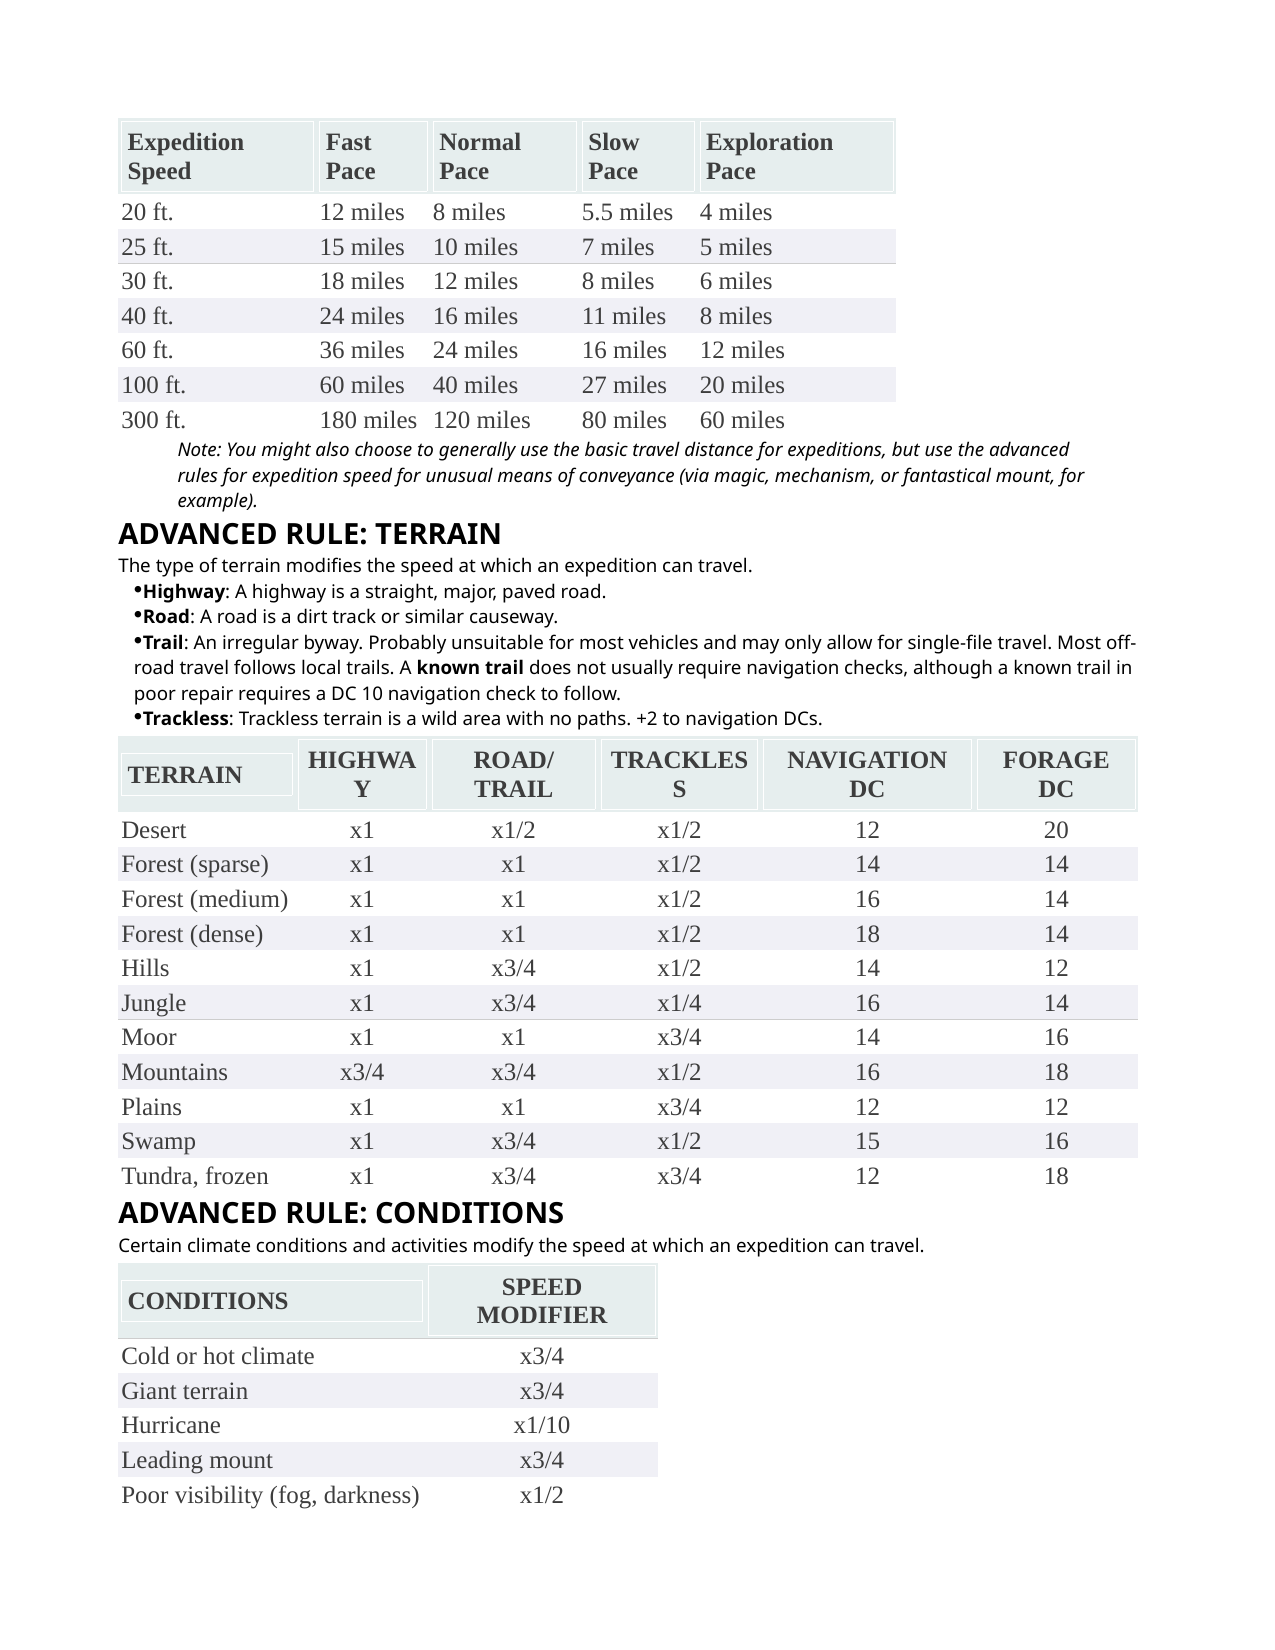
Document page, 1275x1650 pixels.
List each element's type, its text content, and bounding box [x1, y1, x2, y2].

table_cell 5.5 miles [579, 194, 697, 229]
table_cell x1 [429, 881, 598, 916]
table_cell Swamp [118, 1123, 295, 1158]
table_cell x1/2 [598, 881, 760, 916]
table_cell x1 [429, 1089, 598, 1123]
table_cell 27 miles [579, 367, 697, 402]
table_cell x1 [429, 916, 598, 950]
table_cell 12 [760, 1158, 974, 1192]
table_cell x1 [295, 950, 429, 985]
table_cell Hills [118, 950, 295, 985]
table_cell x1 [295, 881, 429, 916]
table_cell x3/4 [295, 1054, 429, 1089]
table_cell 8 miles [430, 194, 579, 229]
table_cell x1 [295, 1123, 429, 1158]
table_cell 14 [760, 847, 974, 881]
table_cell 60 miles [697, 402, 896, 436]
table_header NAVIGATION DC [760, 736, 974, 812]
table_cell 16 miles [579, 333, 697, 367]
table_cell 40 ft. [118, 298, 316, 333]
table_cell x3/4 [429, 950, 598, 985]
table_cell 16 [760, 1054, 974, 1089]
table_cell x3/4 [598, 1089, 760, 1123]
table_cell 60 ft. [118, 333, 316, 367]
table_cell 25 ft. [118, 229, 316, 263]
text ADVANCED RULE: TERRAIN [118, 513, 1157, 553]
table_header HIGHWAY [295, 736, 429, 812]
table_header Normal Pace [430, 118, 579, 194]
table_cell x1 [295, 916, 429, 950]
table_cell 11 miles [579, 298, 697, 333]
table_cell 12 miles [697, 333, 896, 367]
table_cell 6 miles [697, 264, 896, 298]
table_header ﻿Expedition Speed [118, 118, 316, 194]
table_cell 12 miles [316, 194, 430, 229]
table_cell Hurricane [118, 1408, 425, 1442]
table_cell 16 [974, 1123, 1138, 1158]
table_cell Leading mount [118, 1442, 425, 1477]
table_cell 36 miles [316, 333, 430, 367]
table_cell 12 [760, 1089, 974, 1123]
table_cell 24 miles [316, 298, 430, 333]
table_cell 4 miles [697, 194, 896, 229]
table_cell Poor visibility (fog, darkness) [118, 1477, 425, 1511]
table_cell 7 miles [579, 229, 697, 263]
table_cell 20 miles [697, 367, 896, 402]
table_cell x3/4 [425, 1442, 658, 1477]
table_cell x1/2 [598, 1123, 760, 1158]
table_cell 16 miles [430, 298, 579, 333]
text The type of terrain modifies the speed at which an expedition can travel. [118, 553, 1157, 578]
table_cell x1 [295, 1020, 429, 1054]
table_cell 180 miles [316, 402, 430, 436]
table_cell x3/4 [429, 1054, 598, 1089]
table_cell 12 [974, 950, 1138, 985]
table_cell 14 [974, 881, 1138, 916]
table_cell Moor [118, 1020, 295, 1054]
table_cell 12 miles [430, 264, 579, 298]
table_cell 18 miles [316, 264, 430, 298]
table_cell 24 miles [430, 333, 579, 367]
table_cell x1/2 [425, 1477, 658, 1511]
table_cell x1/2 [598, 847, 760, 881]
table_cell 16 [974, 1020, 1138, 1054]
table_cell x3/4 [429, 1158, 598, 1192]
table_cell Mountains [118, 1054, 295, 1089]
table_cell x1/2 [598, 916, 760, 950]
table_cell 20 [974, 812, 1138, 847]
table_header Fast Pace [316, 118, 430, 194]
table_header CONDITIONS [118, 1263, 425, 1338]
table_cell 20 ft. [118, 194, 316, 229]
table_cell Tundra, frozen [118, 1158, 295, 1192]
table_cell Forest (sparse) [118, 847, 295, 881]
table_cell x1 [429, 1020, 598, 1054]
table_cell Plains [118, 1089, 295, 1123]
table_cell x1 [295, 847, 429, 881]
table_cell 300 ft. [118, 402, 316, 436]
table_cell 14 [974, 985, 1138, 1019]
table_cell x1 [295, 985, 429, 1019]
table_header TERRAIN [118, 736, 295, 812]
table_cell 40 miles [430, 367, 579, 402]
table_cell x3/4 [598, 1020, 760, 1054]
table_cell x1/2 [598, 950, 760, 985]
list Trackless: Trackless terrain is a wild area with no paths. +2 to navigation DCs. [118, 706, 1157, 731]
table_header TRACKLESS [598, 736, 760, 812]
list Road: A road is a dirt track or similar causeway. [118, 604, 1157, 629]
table_header SPEED MODIFIER [425, 1263, 658, 1338]
table_cell Forest (medium) [118, 881, 295, 916]
table_cell 18 [974, 1054, 1138, 1089]
table_cell x1/2 [598, 812, 760, 847]
table_cell x1 [295, 812, 429, 847]
table_header Slow Pace [579, 118, 697, 194]
table_cell 12 [974, 1089, 1138, 1123]
table_cell x3/4 [429, 985, 598, 1019]
table_cell Jungle [118, 985, 295, 1019]
table_cell x1 [429, 847, 598, 881]
table_cell 10 miles [430, 229, 579, 263]
table_cell 14 [974, 847, 1138, 881]
table_cell 14 [760, 950, 974, 985]
table_cell 16 [760, 985, 974, 1019]
table_cell 5 miles [697, 229, 896, 263]
table_cell x3/4 [598, 1158, 760, 1192]
table_header ROAD/TRAIL [429, 736, 598, 812]
table_cell 12 [760, 812, 974, 847]
table_cell x1 [295, 1089, 429, 1123]
table_header FORAGE DC [974, 736, 1138, 812]
text ADVANCED RULE: CONDITIONS [118, 1192, 1157, 1232]
table_cell x3/4 [429, 1123, 598, 1158]
table_cell x1/2 [598, 1054, 760, 1089]
table_cell x1/10 [425, 1408, 658, 1442]
table_cell Desert [118, 812, 295, 847]
table_cell x1 [295, 1158, 429, 1192]
table_cell x3/4 [425, 1373, 658, 1408]
table_cell 8 miles [697, 298, 896, 333]
table_cell Cold or hot climate [118, 1339, 425, 1373]
table_cell 30 ft. [118, 264, 316, 298]
table_cell 16 [760, 881, 974, 916]
table_cell 100 ft. [118, 367, 316, 402]
text Certain climate conditions and activities modify the speed at which an expedition can travel. [118, 1232, 1157, 1258]
table_cell 80 miles [579, 402, 697, 436]
list Trail: An irregular byway. Probably unsuitable for most vehicles and may only allow for single-file travel. Most off-road travel follows local trails. A known trail does not usually require navigation checks, although a known trail in poor repair requires a DC 10 navigation check to follow. [118, 629, 1157, 706]
table_cell 14 [760, 1020, 974, 1054]
text Note: You might also choose to generally use the basic travel distance for expeditions, but use the advanced rules for expedition speed for unusual means of conveyance (via magic, mechanism, or fantastical mount, for example). [177, 436, 1098, 513]
table_cell Giant terrain [118, 1373, 425, 1408]
table_cell Forest (dense) [118, 916, 295, 950]
table_header Exploration Pace [697, 118, 896, 194]
table_cell 18 [974, 1158, 1138, 1192]
table_cell 120 miles [430, 402, 579, 436]
table_cell 15 [760, 1123, 974, 1158]
table_cell 60 miles [316, 367, 430, 402]
table_cell x1/4 [598, 985, 760, 1019]
table_cell x1/2 [429, 812, 598, 847]
table_cell 14 [974, 916, 1138, 950]
table_cell x3/4 [425, 1339, 658, 1373]
list Highway: A highway is a straight, major, paved road. [118, 578, 1157, 604]
table_cell 8 miles [579, 264, 697, 298]
table_cell 15 miles [316, 229, 430, 263]
table_cell 18 [760, 916, 974, 950]
